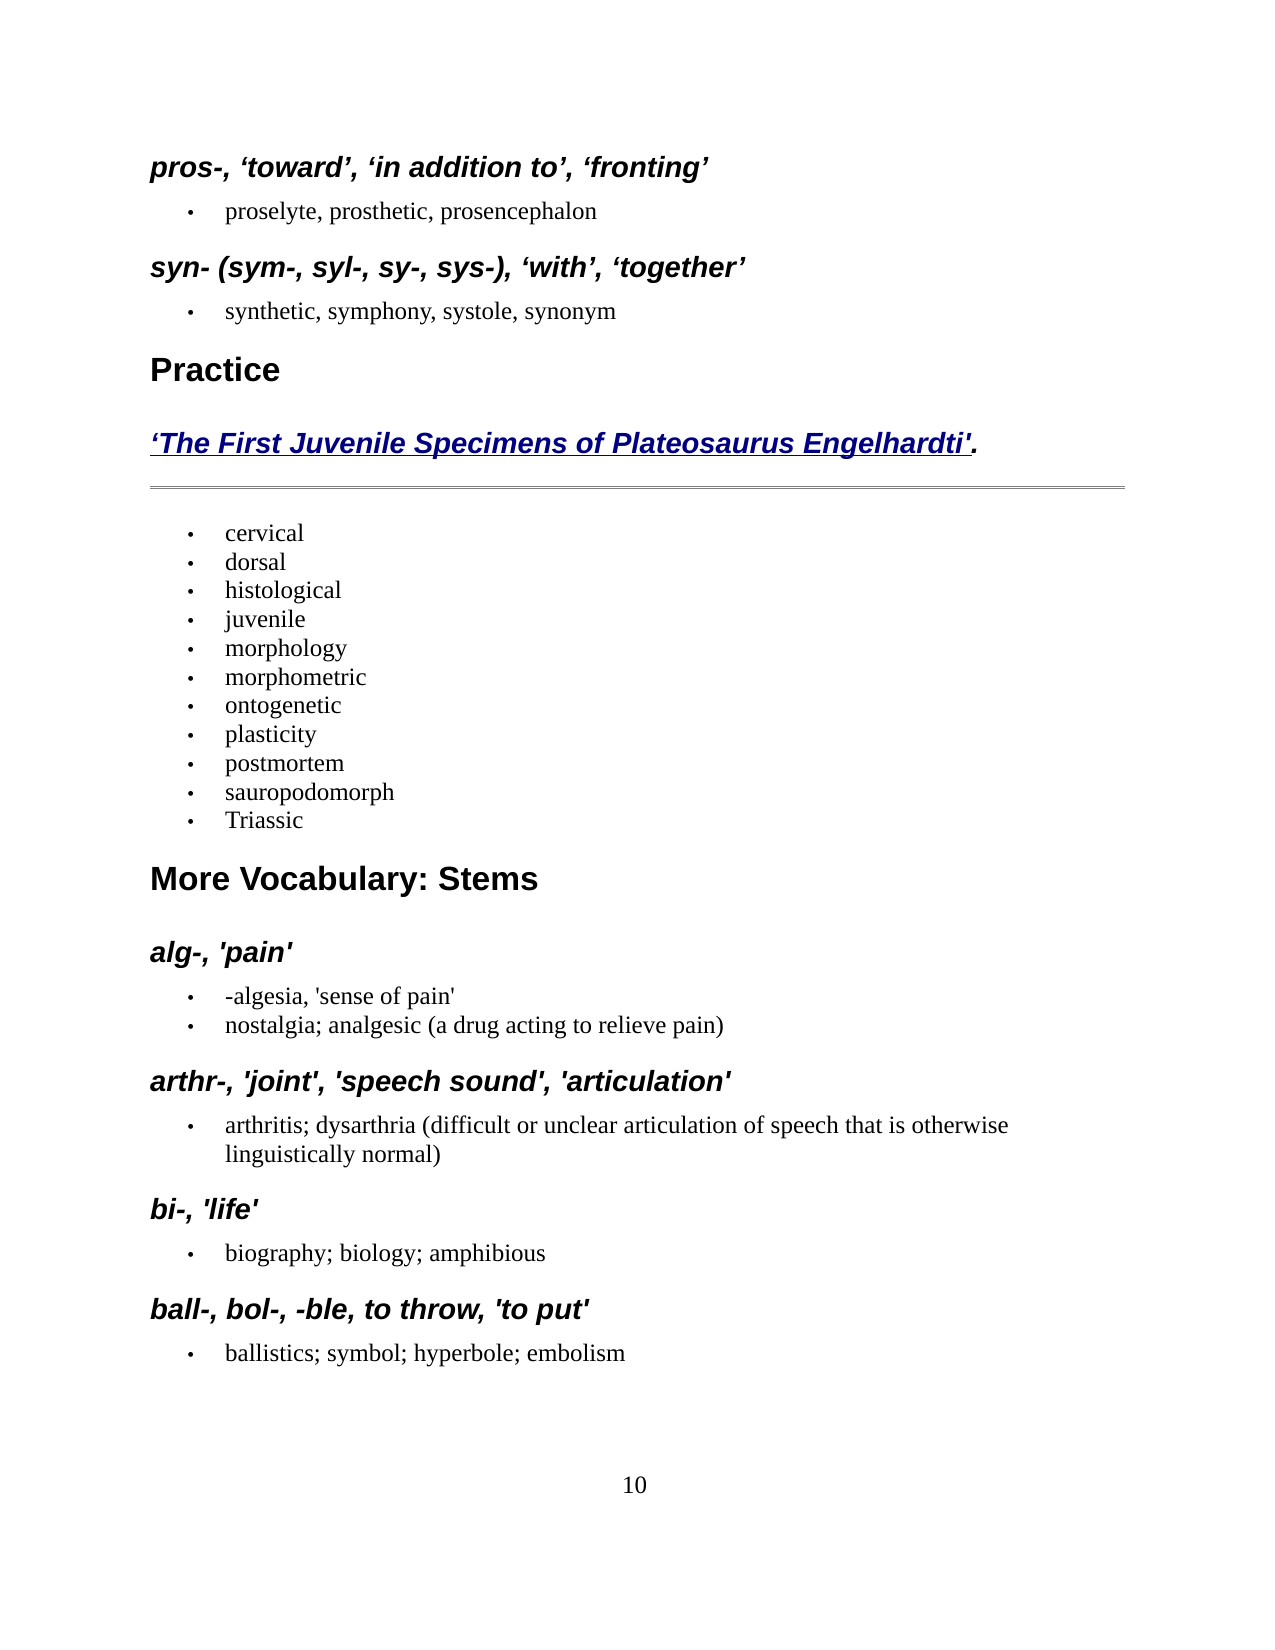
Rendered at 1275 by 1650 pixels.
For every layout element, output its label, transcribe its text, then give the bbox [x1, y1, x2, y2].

list histological [187, 575, 1125, 604]
list Triassic [187, 805, 1125, 834]
list arthritis; dysarthria (difficult or unclear articulation of speech that is otherwise linguistically normal) [187, 1110, 1125, 1167]
list biography; biology; amphibious [187, 1238, 1125, 1267]
list nostalgia; analgesic (a drug acting to relieve pain) [187, 1010, 1125, 1039]
subtitle pros-, ‘toward’, ‘in addition to’, ‘fronting’ [150, 150, 1125, 183]
list ontogenetic [187, 690, 1125, 719]
subtitle ‘The First Juvenile Specimens of Plateosaurus Engelhardti'. [150, 426, 1125, 459]
list cervical [187, 518, 1125, 547]
subtitle More Vocabulary: Stems [150, 859, 1125, 898]
subtitle arthr-, 'joint', 'speech sound', 'articulation' [150, 1064, 1125, 1097]
subtitle Practice [150, 349, 1125, 388]
list morphometric [187, 662, 1125, 690]
list proselyte, prosthetic, prosencephalon [187, 196, 1125, 225]
list juvenile [187, 604, 1125, 633]
subtitle bi-, 'life' [150, 1192, 1125, 1226]
list synthetic, symphony, systole, synonym [187, 296, 1125, 324]
subtitle ball-, bol-, -ble, to throw, 'to put' [150, 1292, 1125, 1326]
subtitle syn- (sym-, syl-, sy-, sys-), ‘with’, ‘together’ [150, 250, 1125, 283]
list dorsal [187, 547, 1125, 575]
list sauropodomorph [187, 777, 1125, 805]
list postmortem [187, 748, 1125, 777]
subtitle alg-, 'pain' [150, 935, 1125, 969]
list -algesia, 'sense of pain' [187, 981, 1125, 1010]
list plasticity [187, 719, 1125, 748]
list ballistics; symbol; hyperbole; embolism [187, 1338, 1125, 1367]
list morphology [187, 633, 1125, 662]
